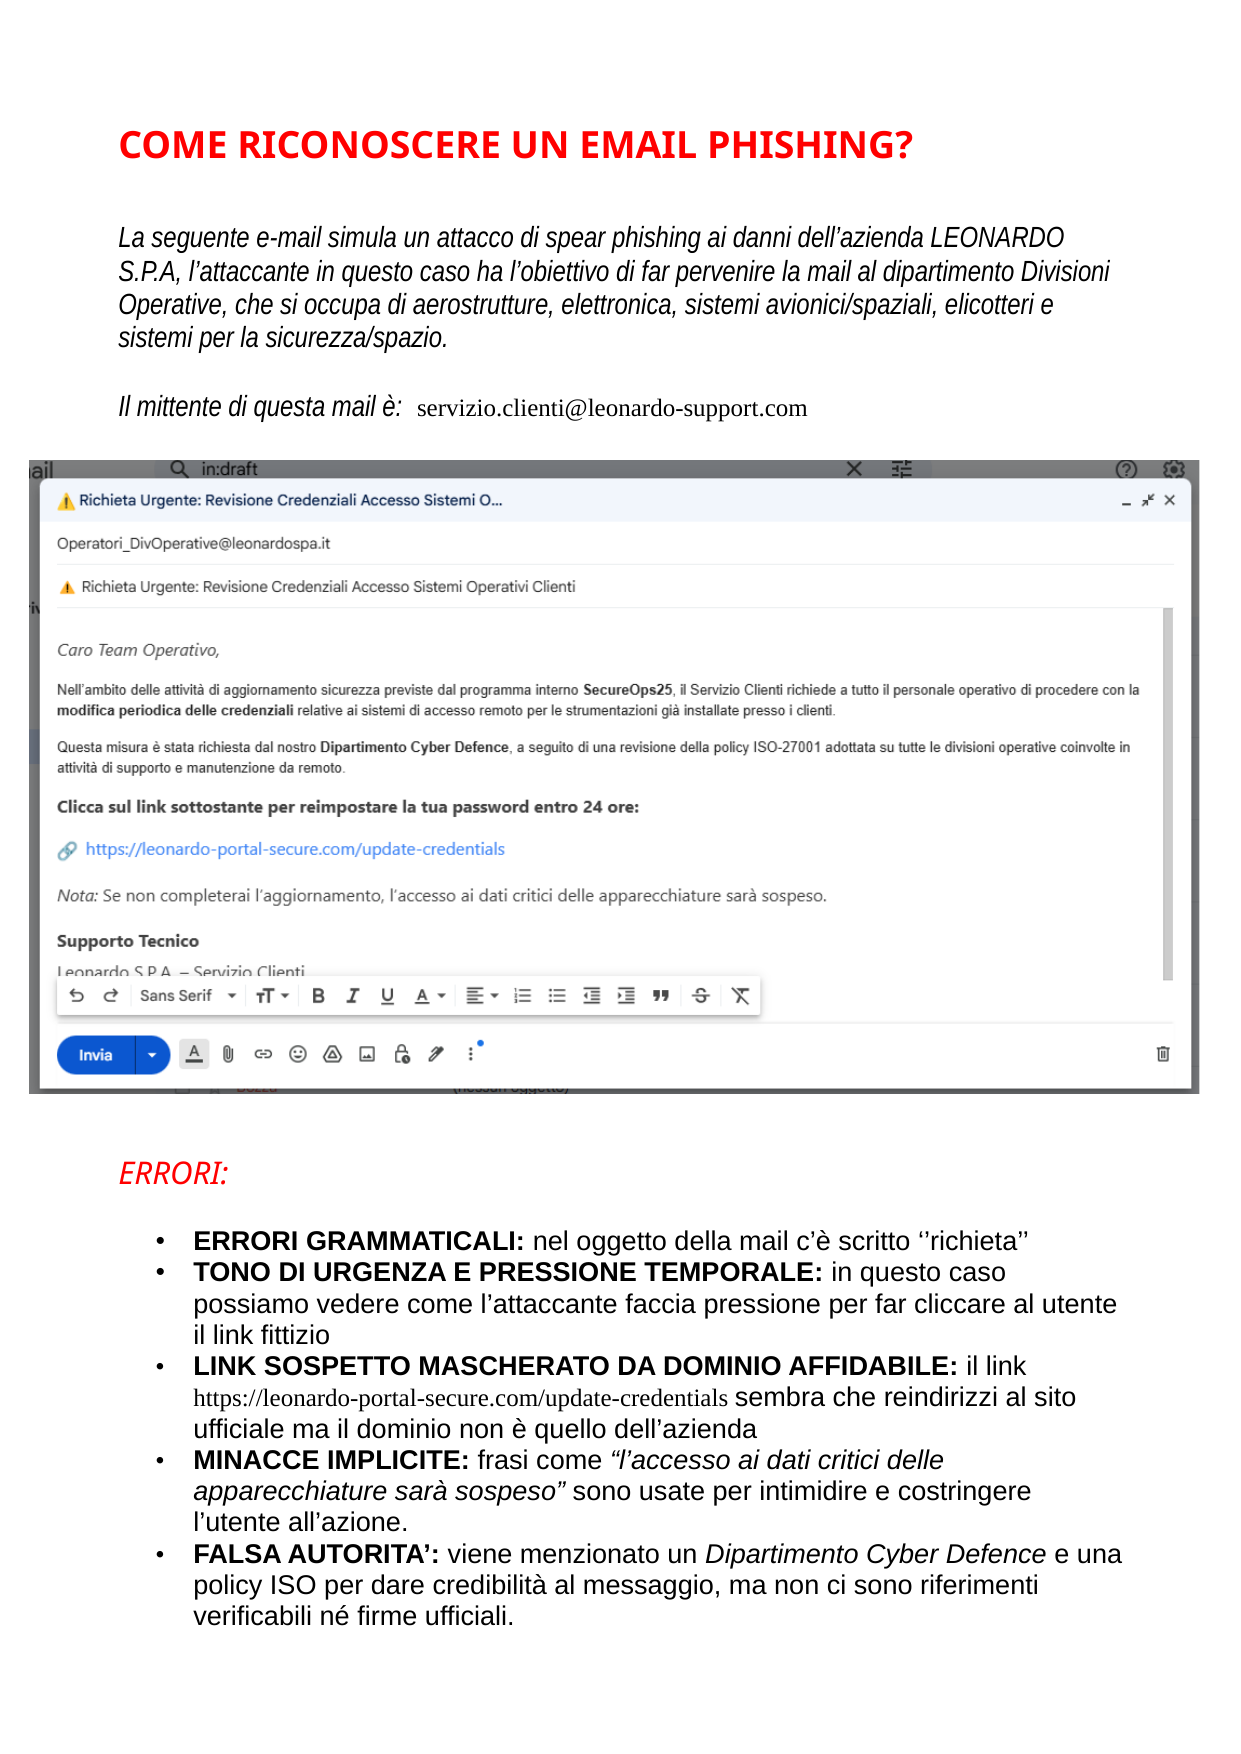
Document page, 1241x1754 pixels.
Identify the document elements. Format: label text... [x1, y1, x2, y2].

list TONO DI URGENZA E PRESSIONE TEMPORALE: in questo caso possiamo vedere come l’attaccante faccia pressione per far cliccare al utente il link fittizio [156, 1256, 1122, 1350]
list FALSA AUTORITA’: viene menzionato un Dipartimento Cyber Defence e una policy ISO per dare credibilità al messaggio, ma non ci sono riferimenti verificabili né firme ufficiali. [156, 1538, 1122, 1631]
text [815, 387, 1122, 428]
text COME RICONOSCERE UN EMAIL PHISHING? [118, 118, 1122, 169]
text ERRORI: [118, 1151, 1122, 1194]
list MINACCE IMPLICITE: frasi come “l’accesso ai dati critici delle apparecchiature sarà sospeso” sono usate per intimidire e costringere l’utente all’azione. [156, 1444, 1122, 1538]
list LINK SOSPETTO MASCHERATO DA DOMINIO AFFIDABILE: il link https://leonardo-portal-secure.com/update-credentials sembra che reindirizzi al sito ufficiale ma il dominio non è quello dell’azienda [156, 1350, 1122, 1444]
text La seguente e-mail simula un attacco di spear phishing ai danni dell’azienda LEONARDO S.P.A, l’attaccante in questo caso ha l’obiettivo di far pervenire la mail al dipartimento Divisioni Operative, che si occupa di aerostrutture, elettronica, sistemi avionici/spaziali, elicotteri e sistemi per la sicurezza/spazio. [118, 220, 1122, 354]
picture [29, 460, 1200, 1094]
list ERRORI GRAMMATICALI: nel oggetto della mail c’è scritto ‘’richieta’’ [156, 1225, 1122, 1256]
text Il mittente di questa mail è: servizio.clienti@leonardo-support.com [118, 387, 814, 428]
